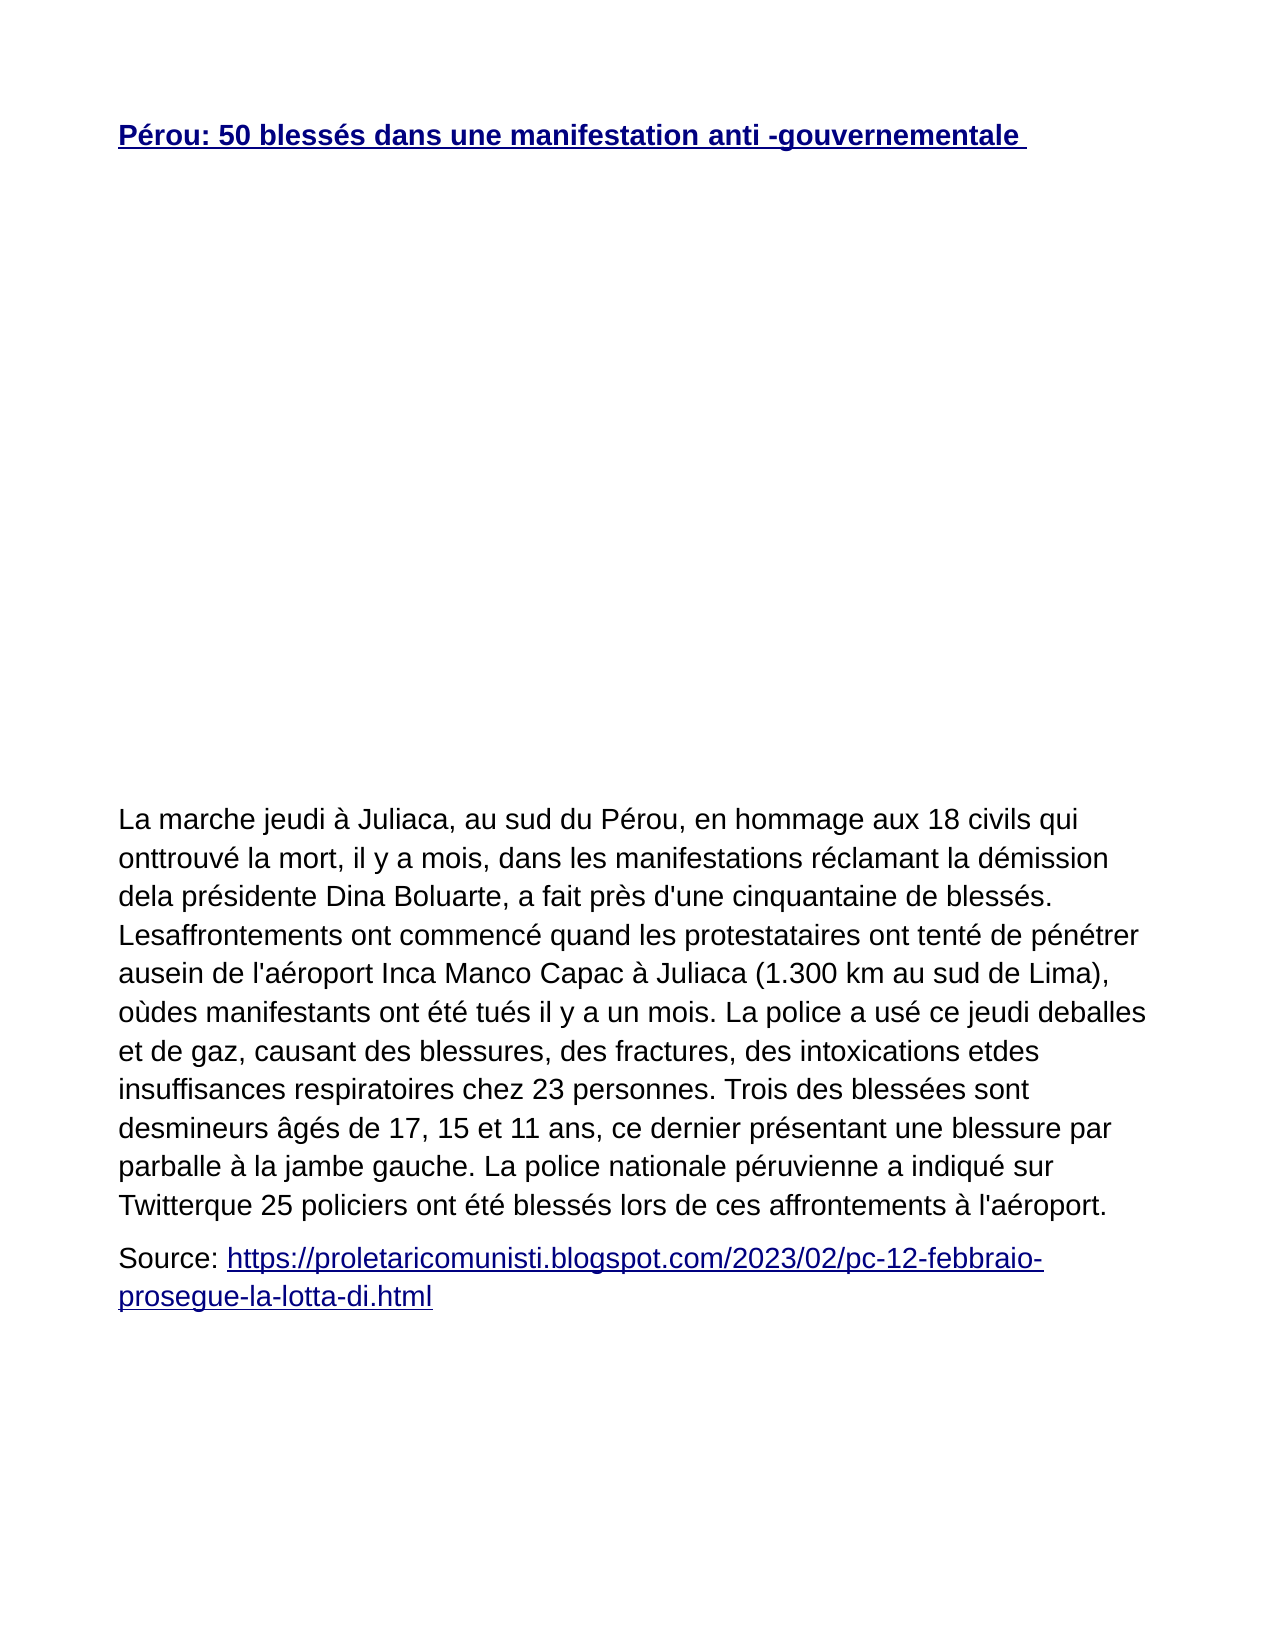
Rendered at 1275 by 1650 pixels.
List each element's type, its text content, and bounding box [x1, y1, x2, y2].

text Source: https://proletaricomunisti.blogspot.com/2023/02/pc-12-febbraio-prosegue-la-lotta-di.html [118, 1241, 1157, 1313]
text La marche jeudi à Juliaca, au sud du Pérou, en hommage aux 18 civils qui onttrouvé la mort, il y a mois, dans les manifestations réclamant la démission dela présidente Dina Boluarte, a fait près d'une cinquantaine de blessés. Lesaffrontements ont commencé quand les protestataires ont tenté de pénétrer ausein de l'aéroport Inca Manco Capac à Juliaca (1.300 km au sud de Lima), oùdes manifestants ont été tués il y a un mois. La police a usé ce jeudi deballes et de gaz, causant des blessures, des fractures, des intoxications etdes insuffisances respiratoires chez 23 personnes. Trois des blessées sont desmineurs âgés de 17, 15 et 11 ans, ce dernier présentant une blessure par parballe à la jambe gauche. La police nationale péruvienne a indiqué sur Twitterque 25 policiers ont été blessés lors de ces affrontements à l'aéroport. [118, 802, 1157, 1221]
text Pérou: 50 blessés dans une manifestation anti -gouvernementale [118, 118, 1157, 152]
